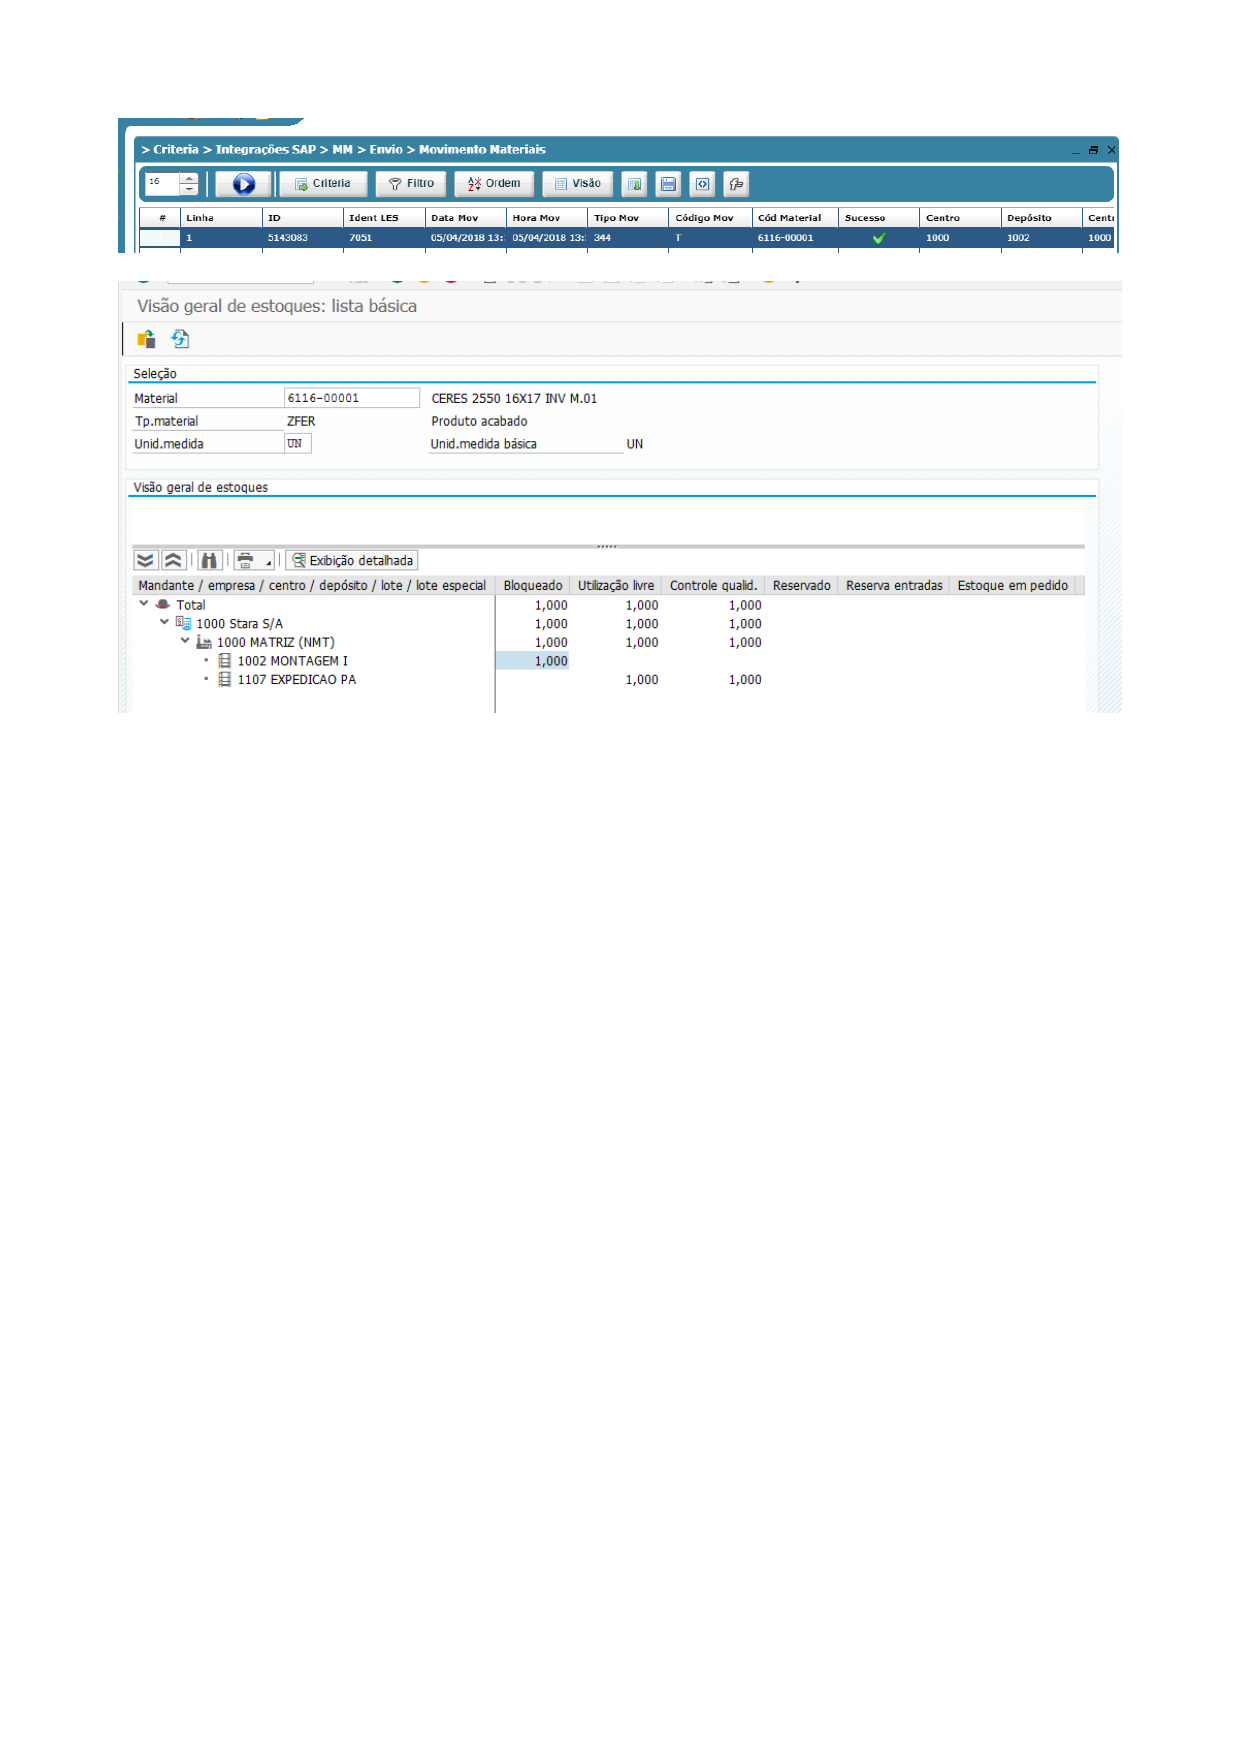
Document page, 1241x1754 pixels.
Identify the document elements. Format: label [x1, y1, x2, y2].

picture [118, 118, 1123, 253]
picture [118, 281, 1123, 713]
